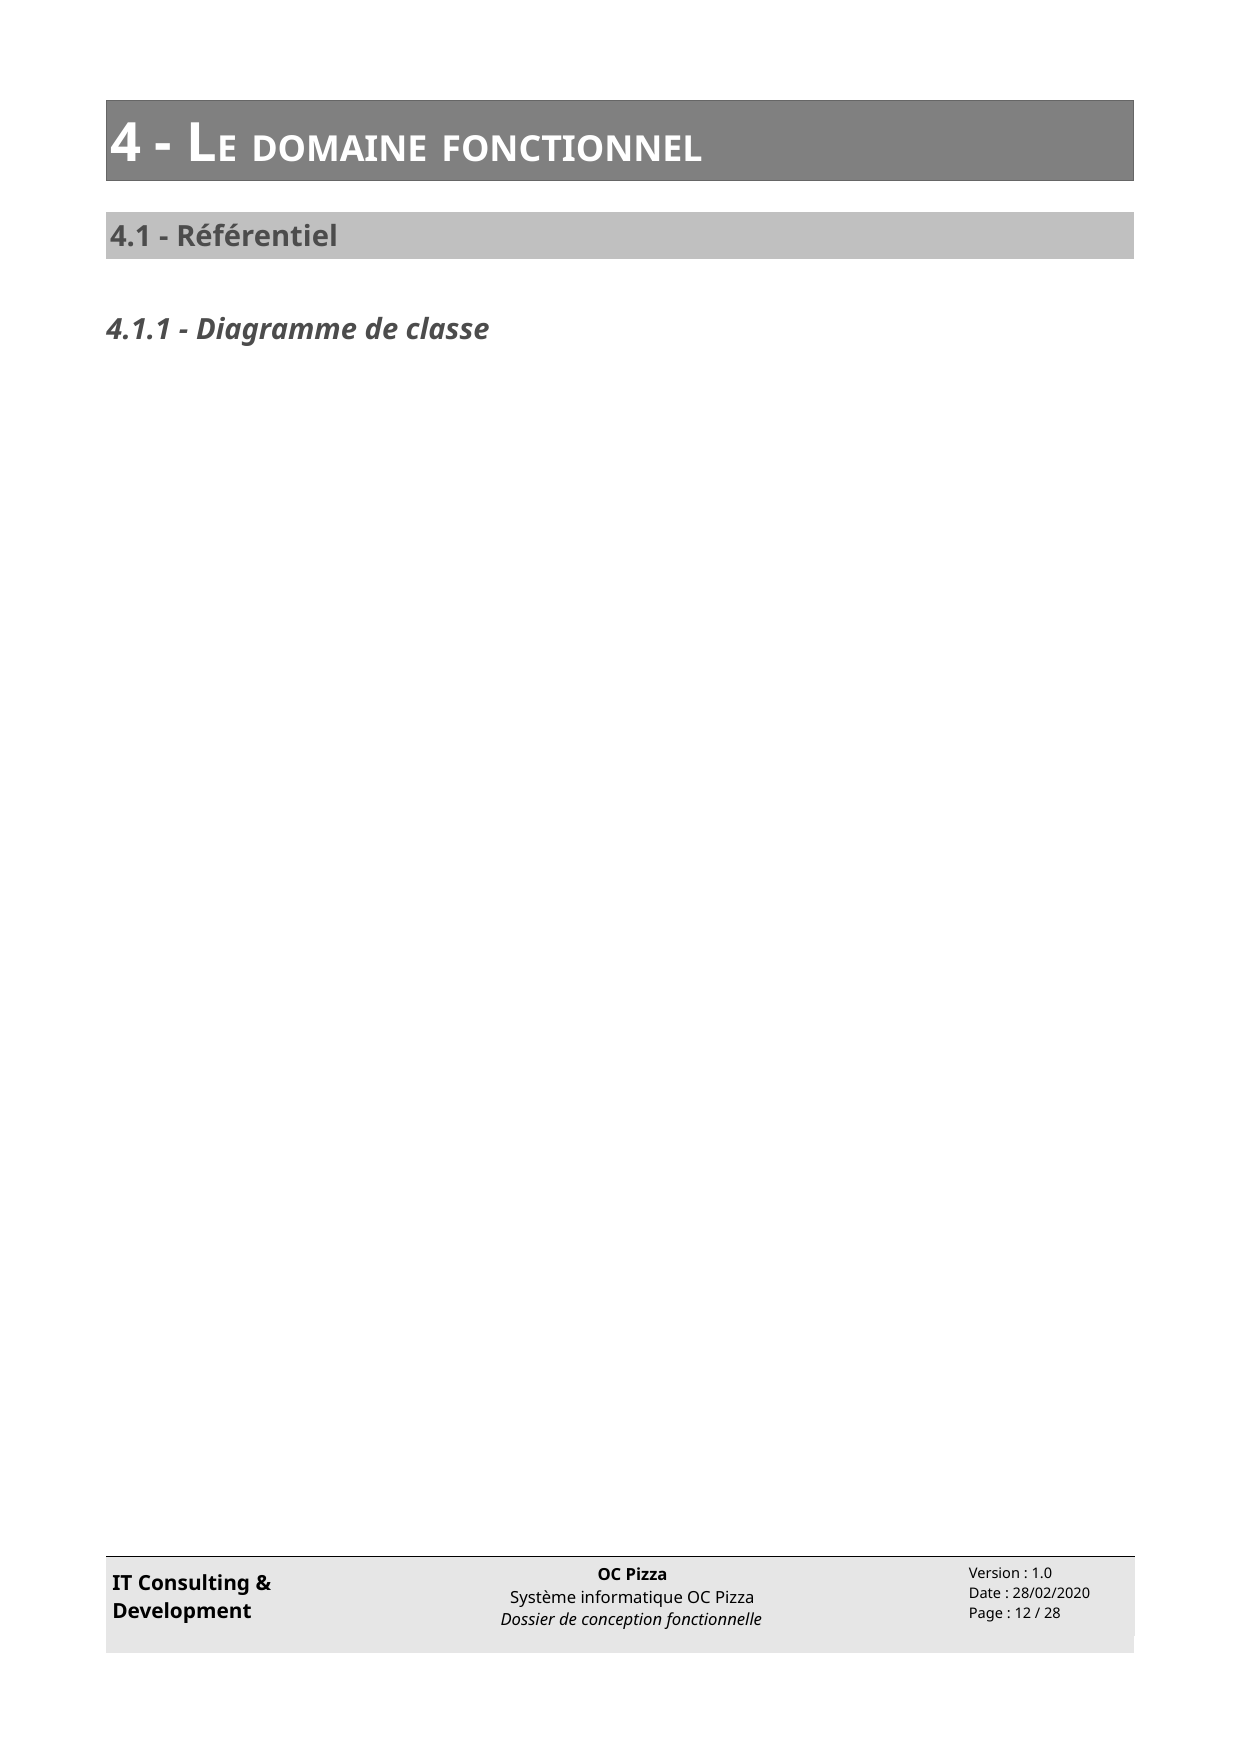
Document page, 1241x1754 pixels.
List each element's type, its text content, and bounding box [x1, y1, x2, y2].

subtitle Diagramme de classe [106, 308, 1134, 348]
subtitle Le domaine fonctionnel [107, 101, 1133, 180]
subtitle Référentiel [107, 213, 1133, 258]
